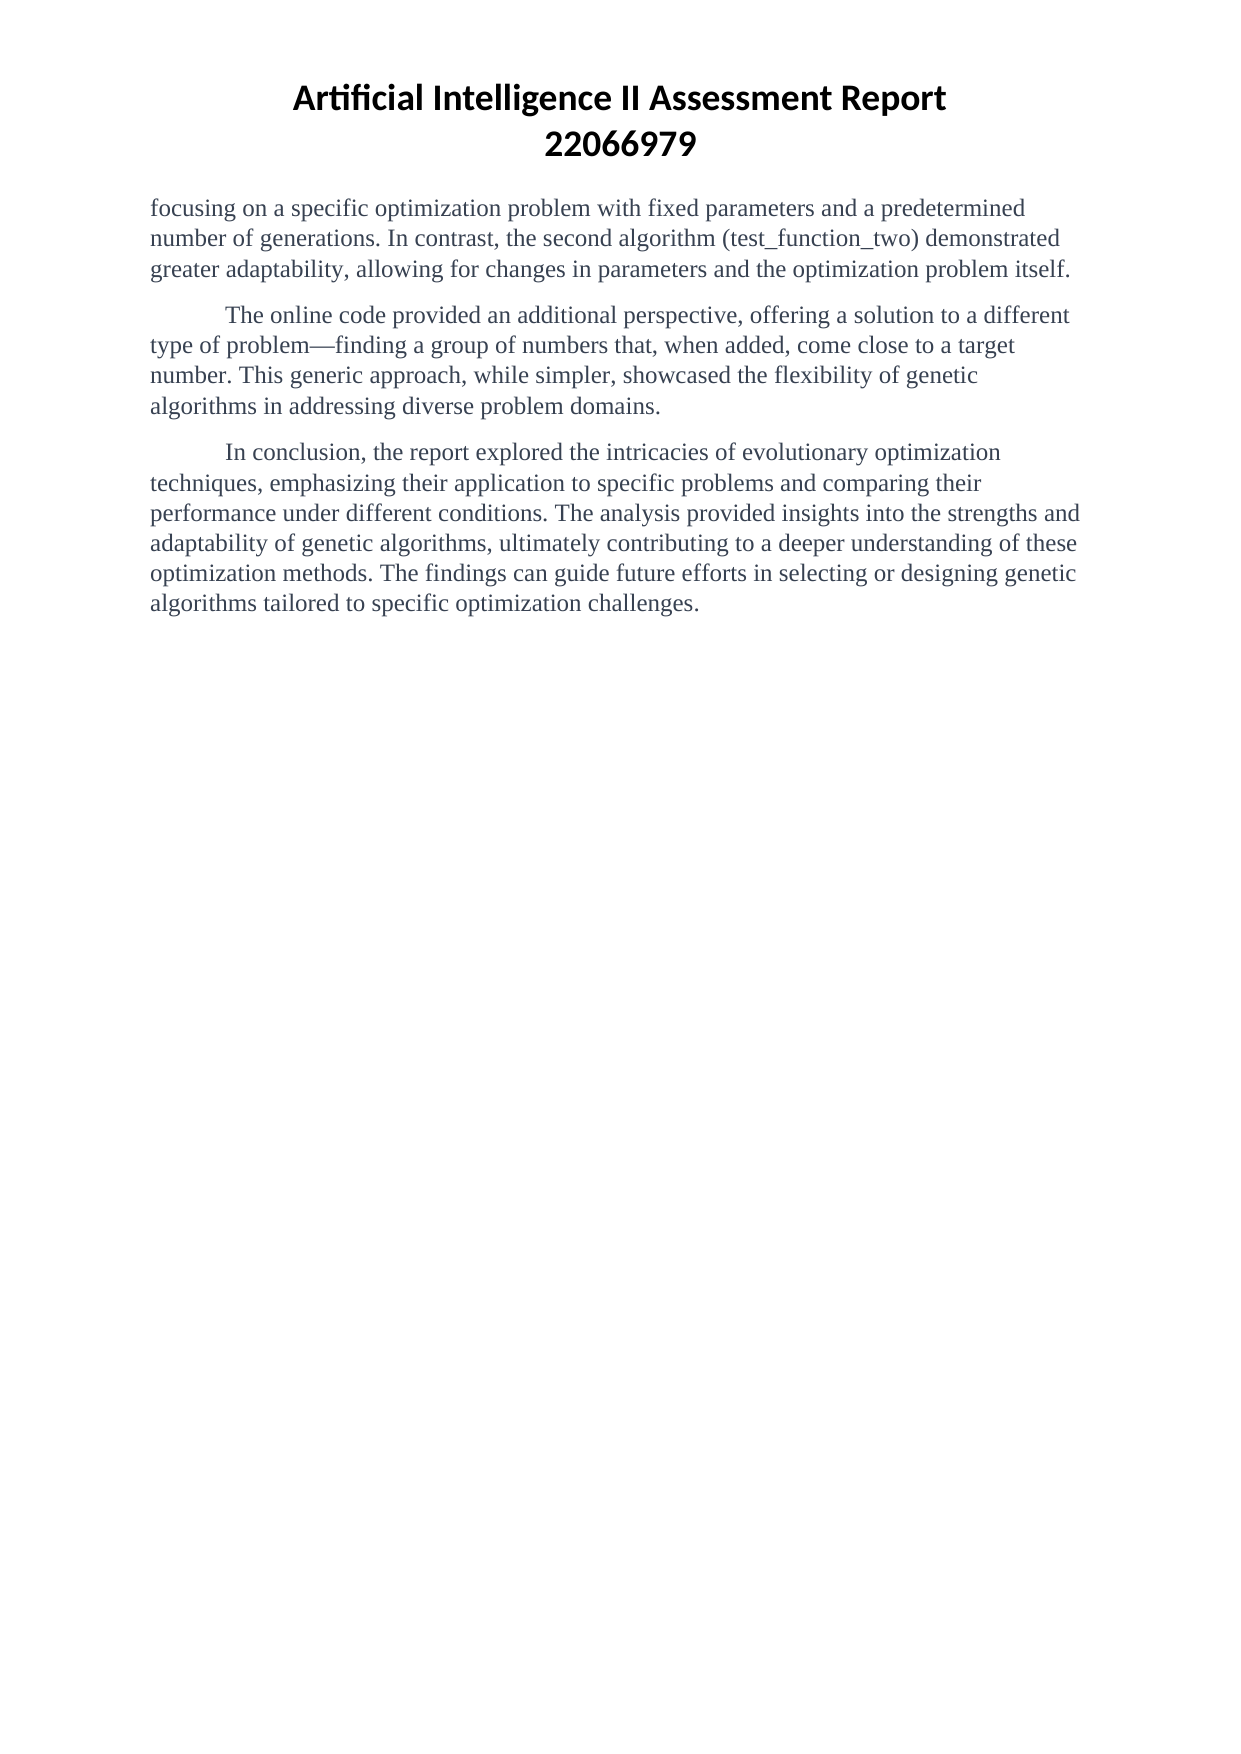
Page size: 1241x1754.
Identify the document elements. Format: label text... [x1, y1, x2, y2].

text The online code provided an additional perspective, offering a solution to a different type of problem—finding a group of numbers that, when added, come close to a target number. This generic approach, while simpler, showcased the flexibility of genetic algorithms in addressing diverse problem domains. [150, 300, 1090, 419]
text In conclusion, the report explored the intricacies of evolutionary optimization techniques, emphasizing their application to specific problems and comparing their performance under different conditions. The analysis provided insights into the strengths and adaptability of genetic algorithms, ultimately contributing to a deeper understanding of these optimization methods. The findings can guide future efforts in selecting or designing genetic algorithms tailored to specific optimization challenges. [150, 437, 1090, 617]
text focusing on a specific optimization problem with fixed parameters and a predetermined number of generations. In contrast, the second algorithm (test_function_two) demonstrated greater adaptability, allowing for changes in parameters and the optimization problem itself. [150, 193, 1090, 282]
